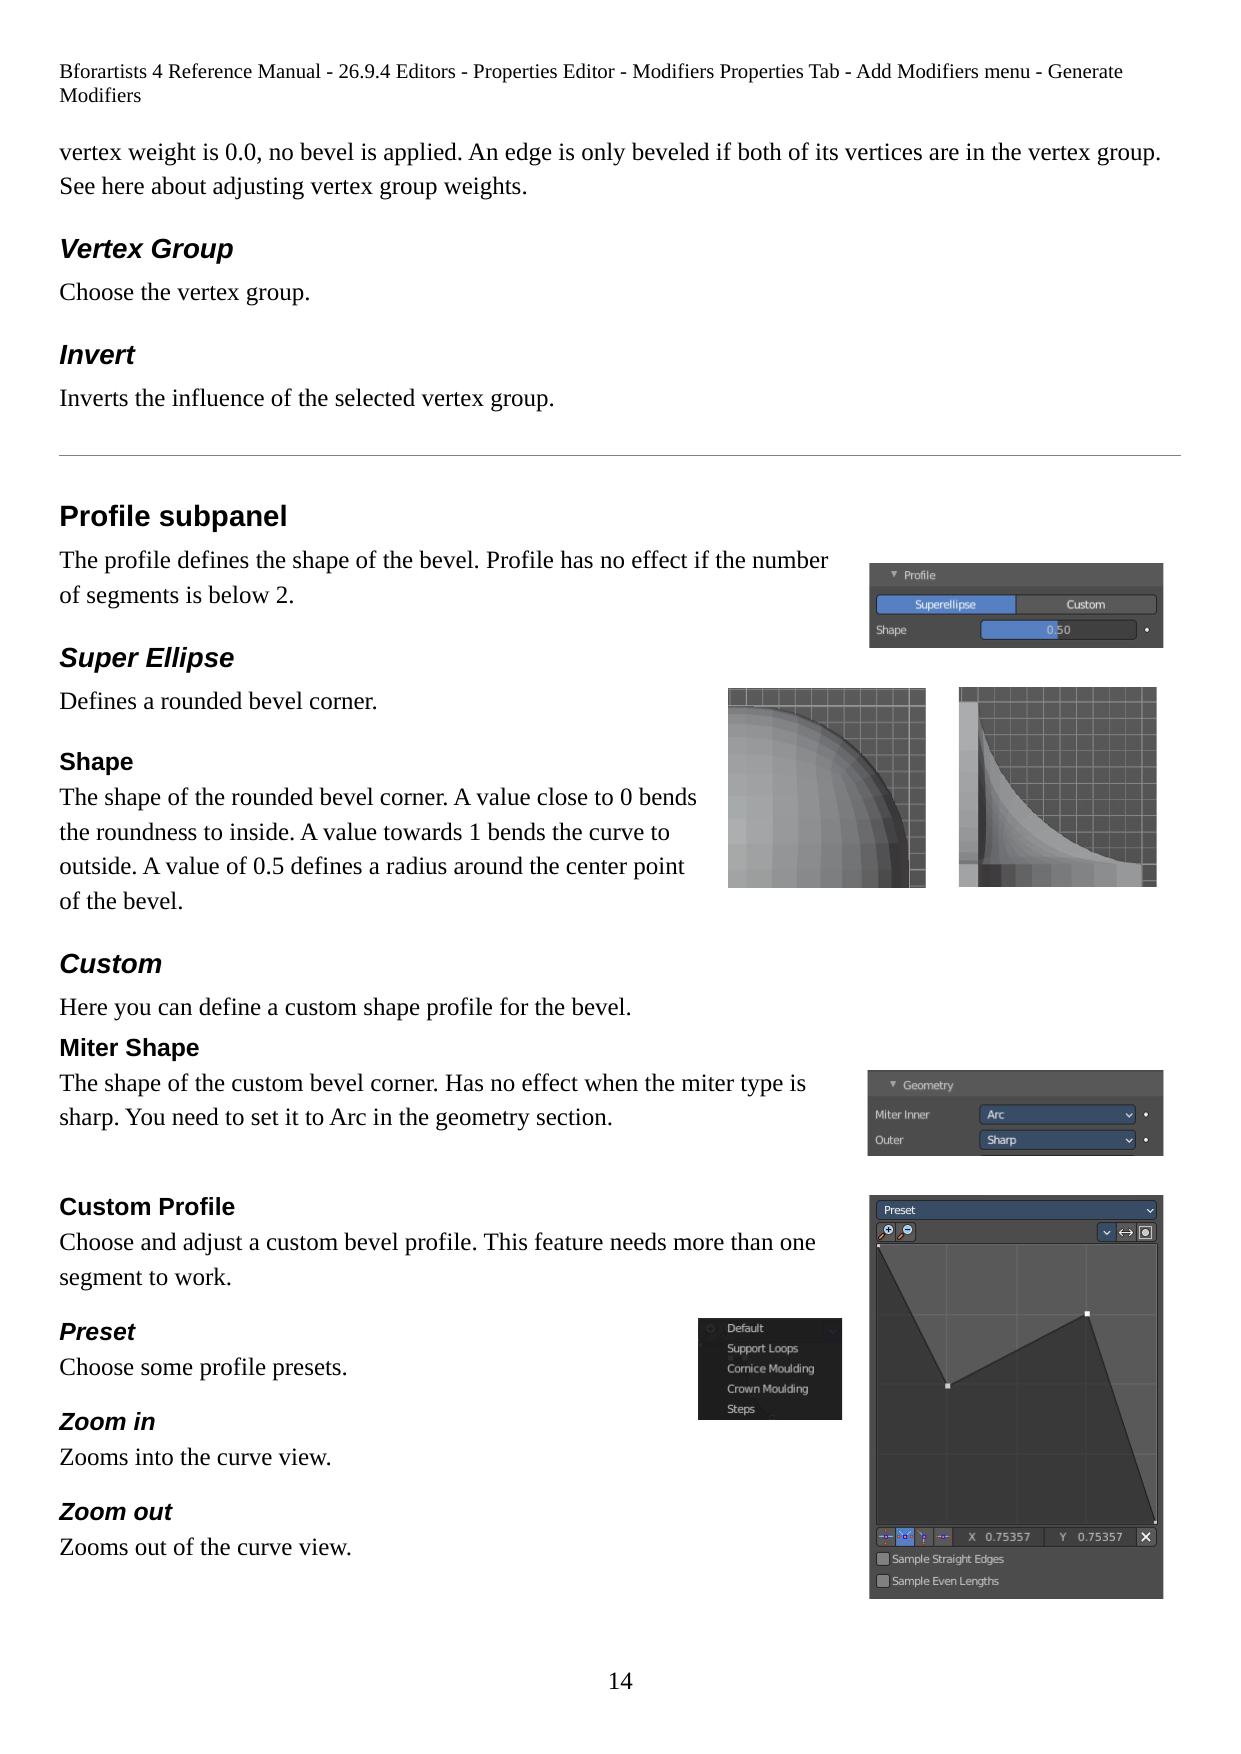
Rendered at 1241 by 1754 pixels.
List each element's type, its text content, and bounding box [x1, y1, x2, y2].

text Zooms into the curve view. [59, 1442, 869, 1471]
subtitle [1164, 1317, 1181, 1346]
subtitle Custom [59, 947, 1181, 979]
text Here you can define a custom shape profile for the bevel. [59, 992, 1181, 1020]
text Choose the vertex group. [59, 277, 1181, 306]
subtitle Custom Profile [59, 1192, 1181, 1221]
text Inverts the influence of the selected vertex group. [59, 383, 1181, 412]
subtitle [1164, 1407, 1181, 1436]
text Choose some profile presets. [59, 1352, 698, 1381]
subtitle Profile subpanel [59, 499, 1181, 533]
text Defines a rounded bevel corner. [59, 686, 1181, 715]
subtitle Vertex Group [59, 233, 1181, 264]
picture [867, 1070, 1164, 1156]
picture [869, 1195, 1164, 1599]
text [843, 1352, 869, 1381]
subtitle Zoom in [59, 1407, 869, 1436]
subtitle [1164, 1497, 1181, 1526]
subtitle Super Ellipse [59, 642, 1181, 673]
subtitle Shape [59, 747, 728, 776]
picture [869, 563, 1164, 648]
text Zooms out of the curve view. [59, 1532, 869, 1561]
text The shape of the rounded bevel corner. A value close to 0 bends the roundness to inside. A value towards 1 bends the curve to outside. A value of 0.5 defines a radius around the center point of the bevel. [59, 782, 1181, 914]
subtitle [926, 747, 958, 776]
subtitle Zoom out [59, 1497, 869, 1526]
picture [728, 688, 926, 888]
subtitle Miter Shape [59, 1033, 1181, 1061]
picture [698, 1318, 843, 1420]
text Choose and adjust a custom bevel profile. This feature needs more than one segment to work. [59, 1227, 869, 1291]
text vertex weight is 0.0, no bevel is applied. An edge is only beveled if both of its vertices are in the vertex group. See here about adjusting vertex group weights. [59, 137, 1181, 200]
subtitle [1157, 747, 1181, 776]
subtitle Preset [59, 1317, 869, 1346]
text The shape of the custom bevel corner. Has no effect when the miter type is sharp. You need to set it to Arc in the geometry section. [59, 1068, 1181, 1131]
subtitle Invert [59, 339, 1181, 371]
picture [958, 687, 1157, 887]
text The profile defines the shape of the bevel. Profile has no effect if the number of segments is below 2. [59, 546, 1181, 609]
